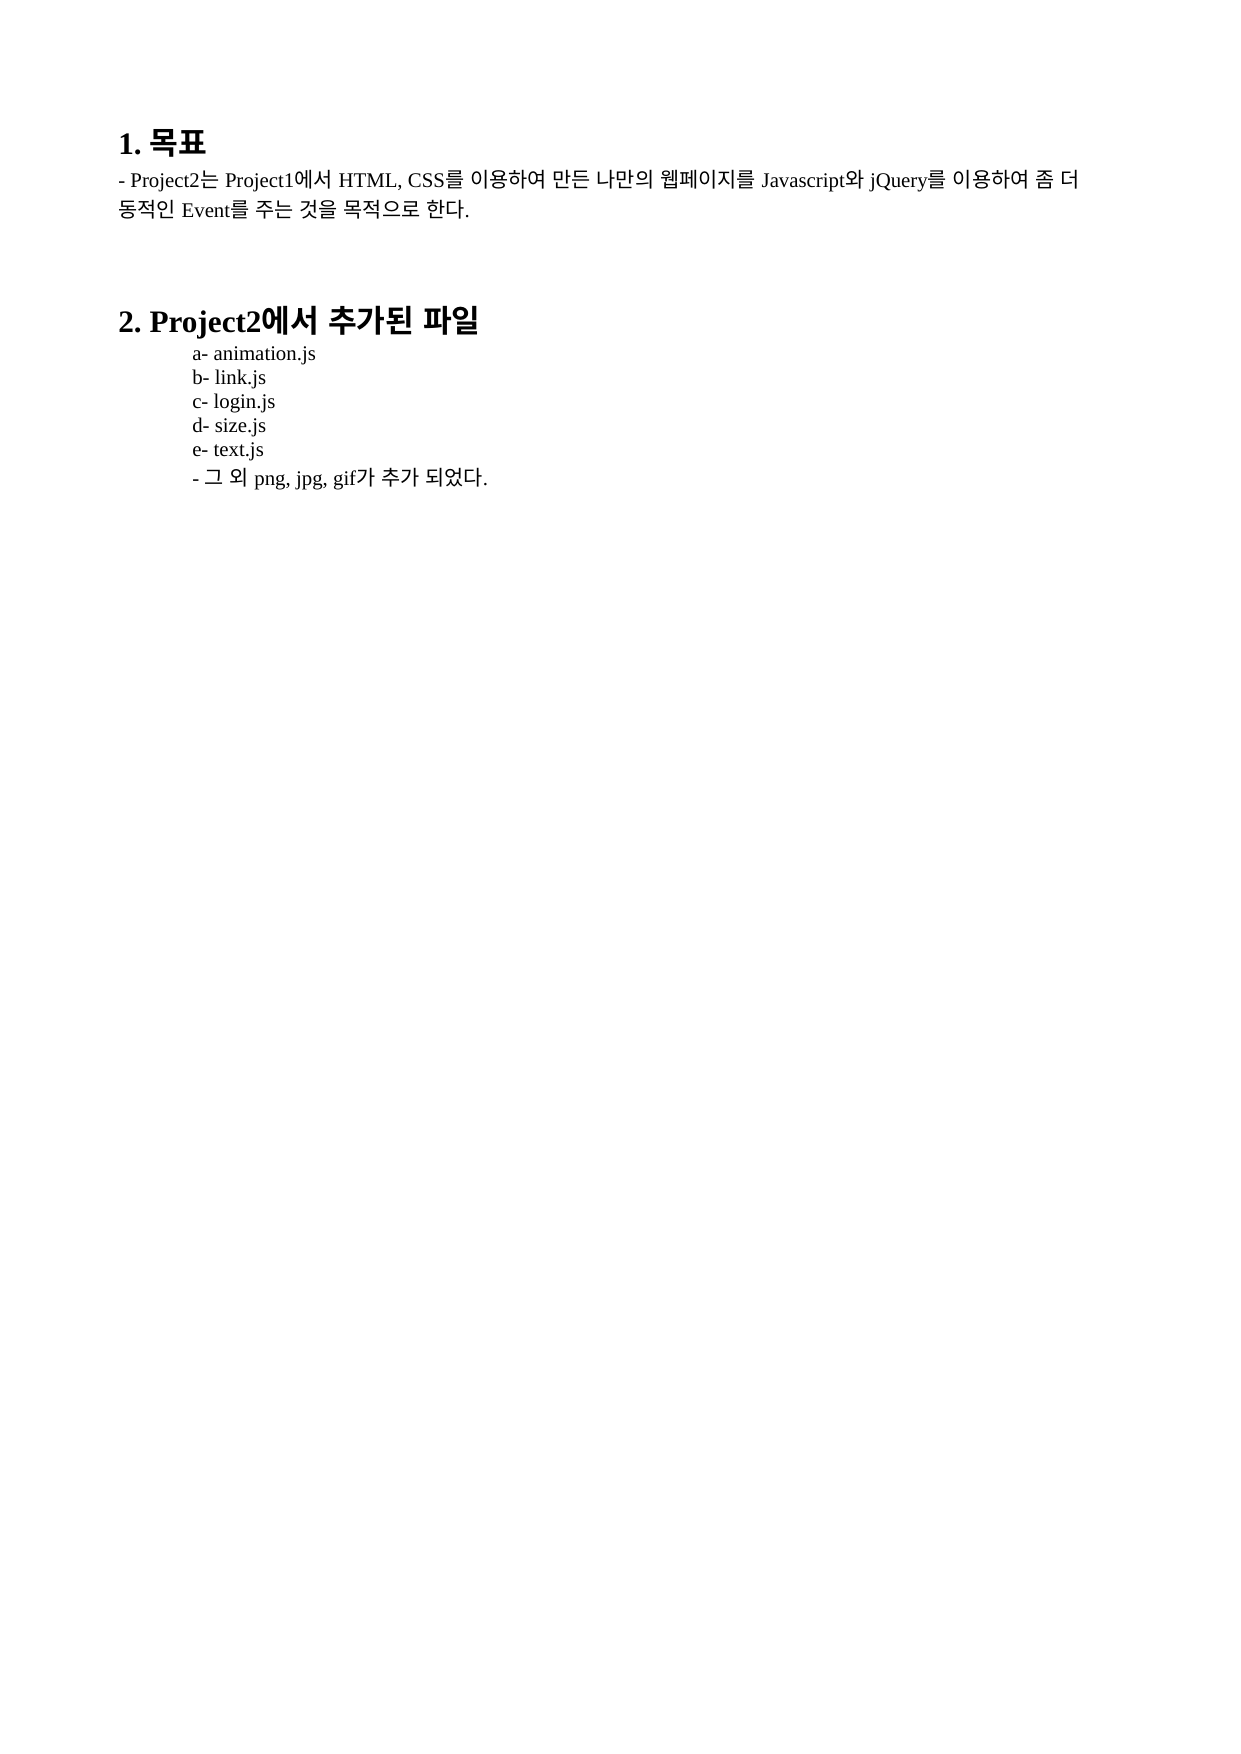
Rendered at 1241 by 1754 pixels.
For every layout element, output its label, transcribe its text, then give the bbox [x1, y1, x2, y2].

text c- login.js [118, 389, 1122, 413]
text - Project2는 Project1에서 HTML, CSS를 이용하여 만든 나만의 웹페이지를 Javascript와 jQuery를 이용하여 좀 더 동적인 Event를 주는 것을 목적으로 한다. [118, 163, 1122, 224]
text 1. 목표 [118, 118, 1122, 163]
text d- size.js [118, 413, 1122, 437]
text - 그 외 png, jpg, gif가 추가 되었다. [118, 461, 1122, 492]
text e- text.js [118, 437, 1122, 461]
text 2. Project2에서 추가된 파일 [118, 296, 1122, 341]
text b- link.js [118, 365, 1122, 389]
text a- animation.js [118, 341, 1122, 365]
